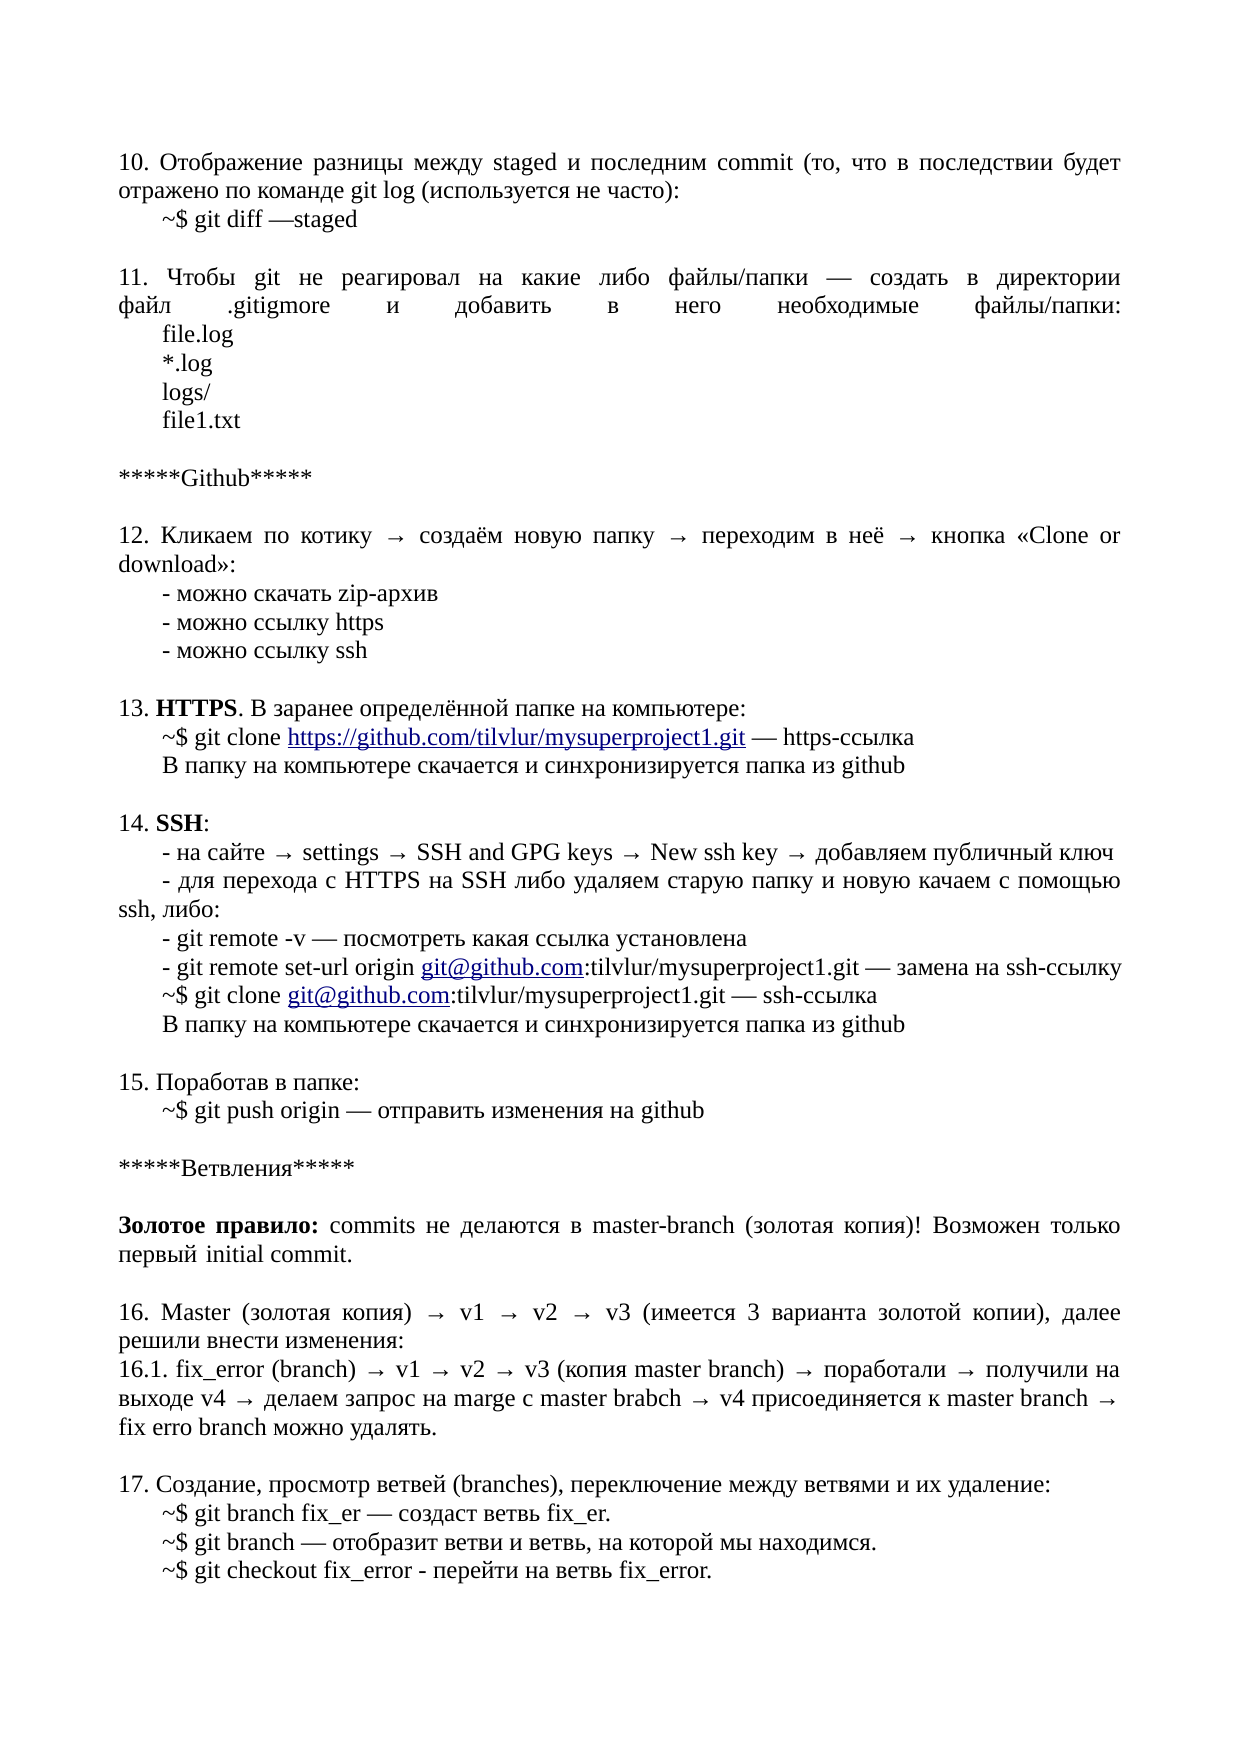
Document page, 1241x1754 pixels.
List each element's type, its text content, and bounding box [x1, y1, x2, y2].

text В папку на компьютере скачается и синхронизируется папка из github [118, 1009, 1122, 1038]
text ~$ git diff —staged [118, 204, 1122, 233]
text 13. HTTPS. В заранее определённой папке на компьютере: [118, 693, 1122, 722]
text 11. Чтобы git не реагировал на какие либо файлы/папки — создать в директории файл .gitigmore и добавить в него необходимые файлы/папки: file.log [118, 262, 1122, 348]
text 14. SSH: [118, 808, 1122, 837]
text *.log [118, 348, 1122, 377]
text file1.txt [118, 406, 1122, 434]
text 15. Поработав в папке: [118, 1067, 1122, 1096]
text *****Github***** [118, 463, 1122, 492]
text - можно ссылку ssh [118, 636, 1122, 664]
text ~$ git clone git@github.com:tilvlur/mysuperproject1.git — ssh-ссылка [118, 981, 1122, 1009]
text - git remote -v — посмотреть какая ссылка установлена [118, 923, 1122, 952]
text 17. Создание, просмотр ветвей (branches), переключение между ветвями и их удаление: [118, 1469, 1122, 1498]
text 16. Master (золотая копия) → v1 → v2 → v3 (имеется 3 варианта золотой копии), далее решили внести изменения: [118, 1297, 1122, 1354]
text - для перехода с HTTPS на SSH либо удаляем старую папку и новую качаем с помощью ssh, либо: [118, 866, 1122, 923]
text 12. Кликаем по котику → создаём новую папку → переходим в неё → кнопка «Clone or download»: [118, 521, 1122, 578]
text Золотое правило: commits не делаются в master-branch (золотая копия)! Возможен только первый initial commit. [118, 1211, 1122, 1268]
text ~$ git branch fix_er — создаст ветвь fix_er. [118, 1498, 1122, 1527]
text ~$ git branch — отобразит ветви и ветвь, на которой мы находимся. [118, 1527, 1122, 1556]
text 16.1. fix_error (branch) → v1 → v2 → v3 (копия master branch) → поработали → получили на выходе v4 → делаем запрос на marge с master brabch → v4 присоединяется к master branch → fix erro branch можно удалять. [118, 1354, 1122, 1441]
text 10. Отображение разницы между staged и последним commit (то, что в последствии будет отражено по команде git log (используется не часто): [118, 147, 1122, 204]
text В папку на компьютере скачается и синхронизируется папка из github [118, 751, 1122, 779]
text ~$ git checkout fix_error - перейти на ветвь fix_error. [118, 1556, 1122, 1584]
text - git remote set-url origin git@github.com:tilvlur/mysuperproject1.git — замена на ssh-ссылку [118, 952, 1122, 981]
text - можно ссылку https [118, 607, 1122, 636]
text ~$ git push origin — отправить изменения на github [118, 1096, 1122, 1124]
text logs/ [118, 377, 1122, 406]
text - можно скачать zip-архив [118, 578, 1122, 607]
text - на сайте → settings → SSH and GPG keys → New ssh key → добавляем публичный ключ [118, 837, 1122, 866]
text ~$ git clone https://github.com/tilvlur/mysuperproject1.git — https-ссылка [118, 722, 1122, 751]
text *****Ветвления***** [118, 1153, 1122, 1182]
